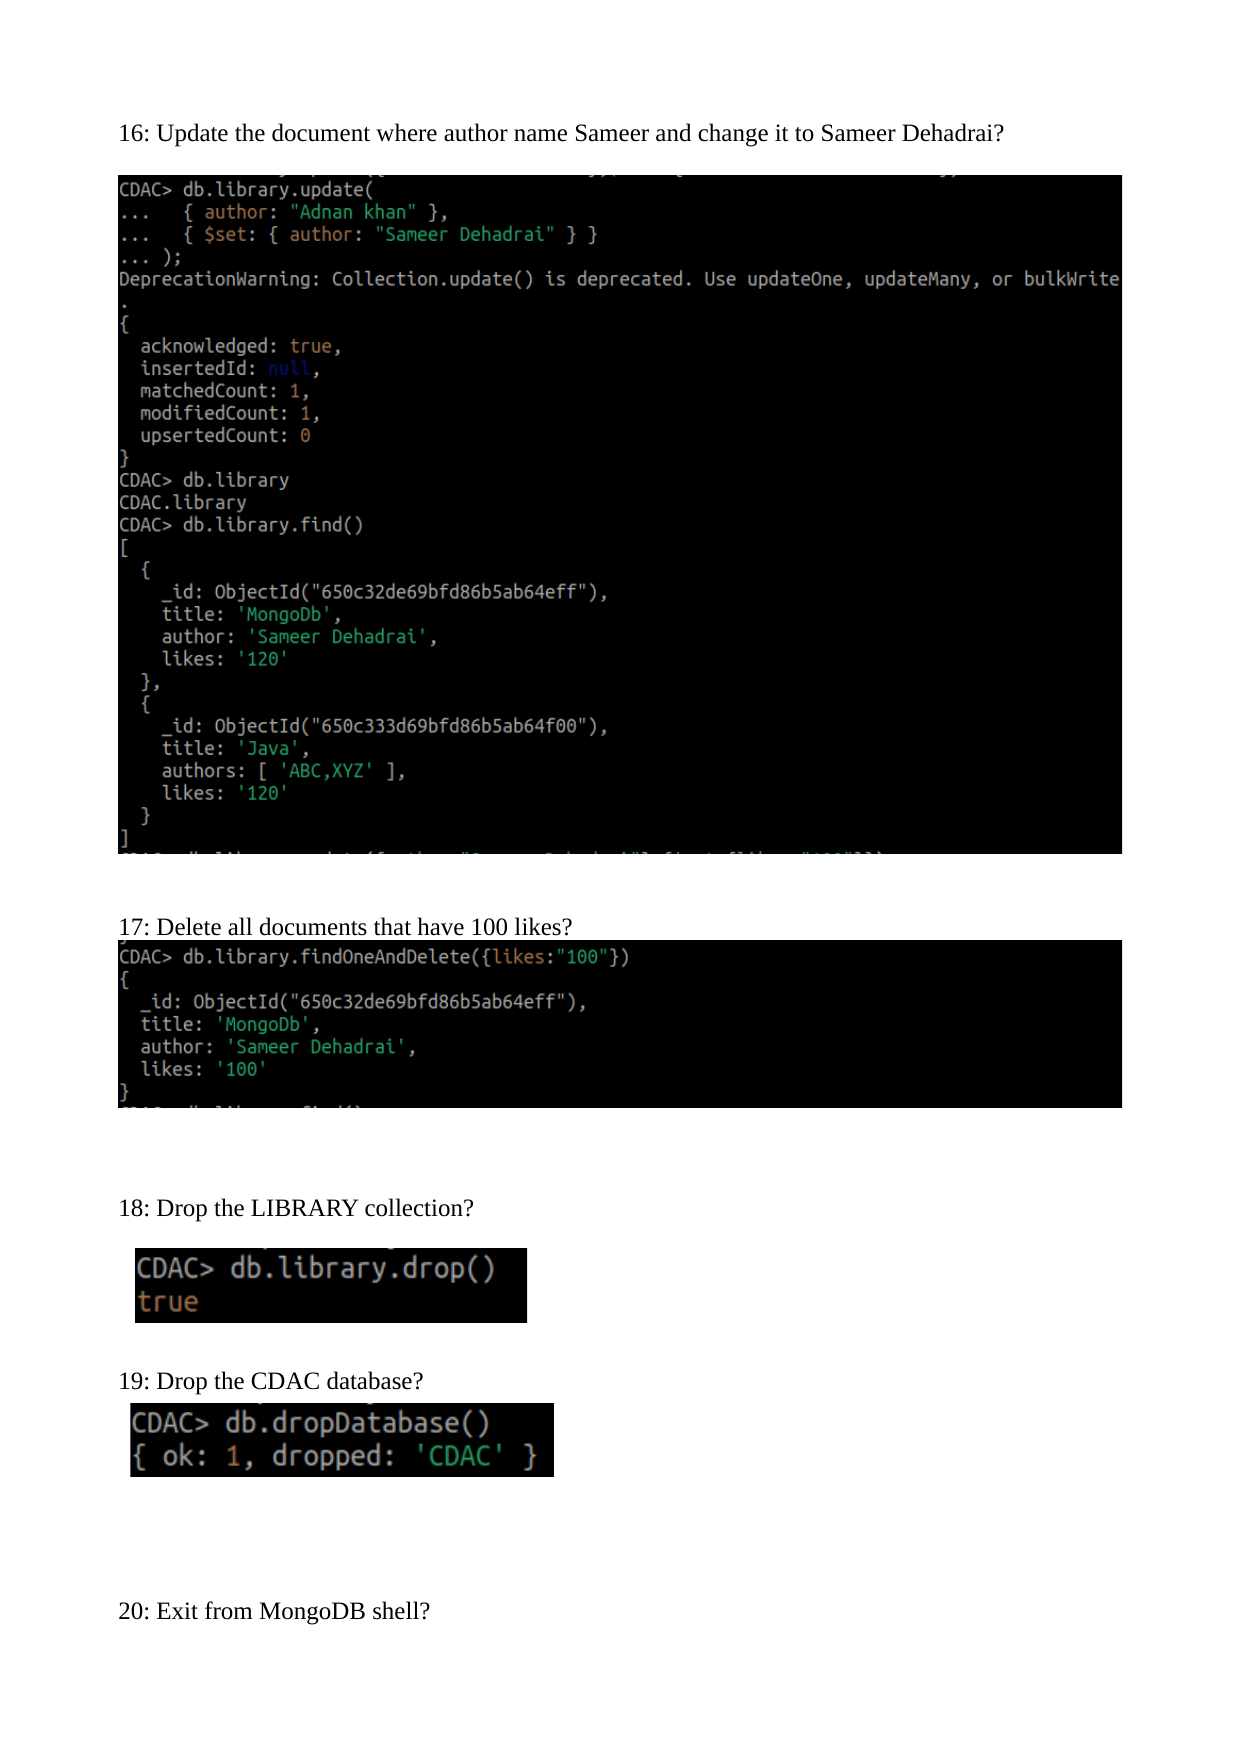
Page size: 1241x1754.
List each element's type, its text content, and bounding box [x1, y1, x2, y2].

picture [118, 940, 1123, 1108]
text 19: Drop the CDAC database? [118, 1366, 1122, 1395]
text 16: Update the document where author name Sameer and change it to Sameer Dehadrai? [118, 118, 1122, 147]
text 17: Delete all documents that have 100 likes? [118, 912, 1122, 940]
picture [118, 175, 1123, 854]
text 18: Drop the LIBRARY collection? [118, 1193, 1122, 1222]
text 20: Exit from MongoDB shell? [118, 1596, 1122, 1625]
picture [135, 1248, 528, 1323]
picture [130, 1403, 554, 1477]
